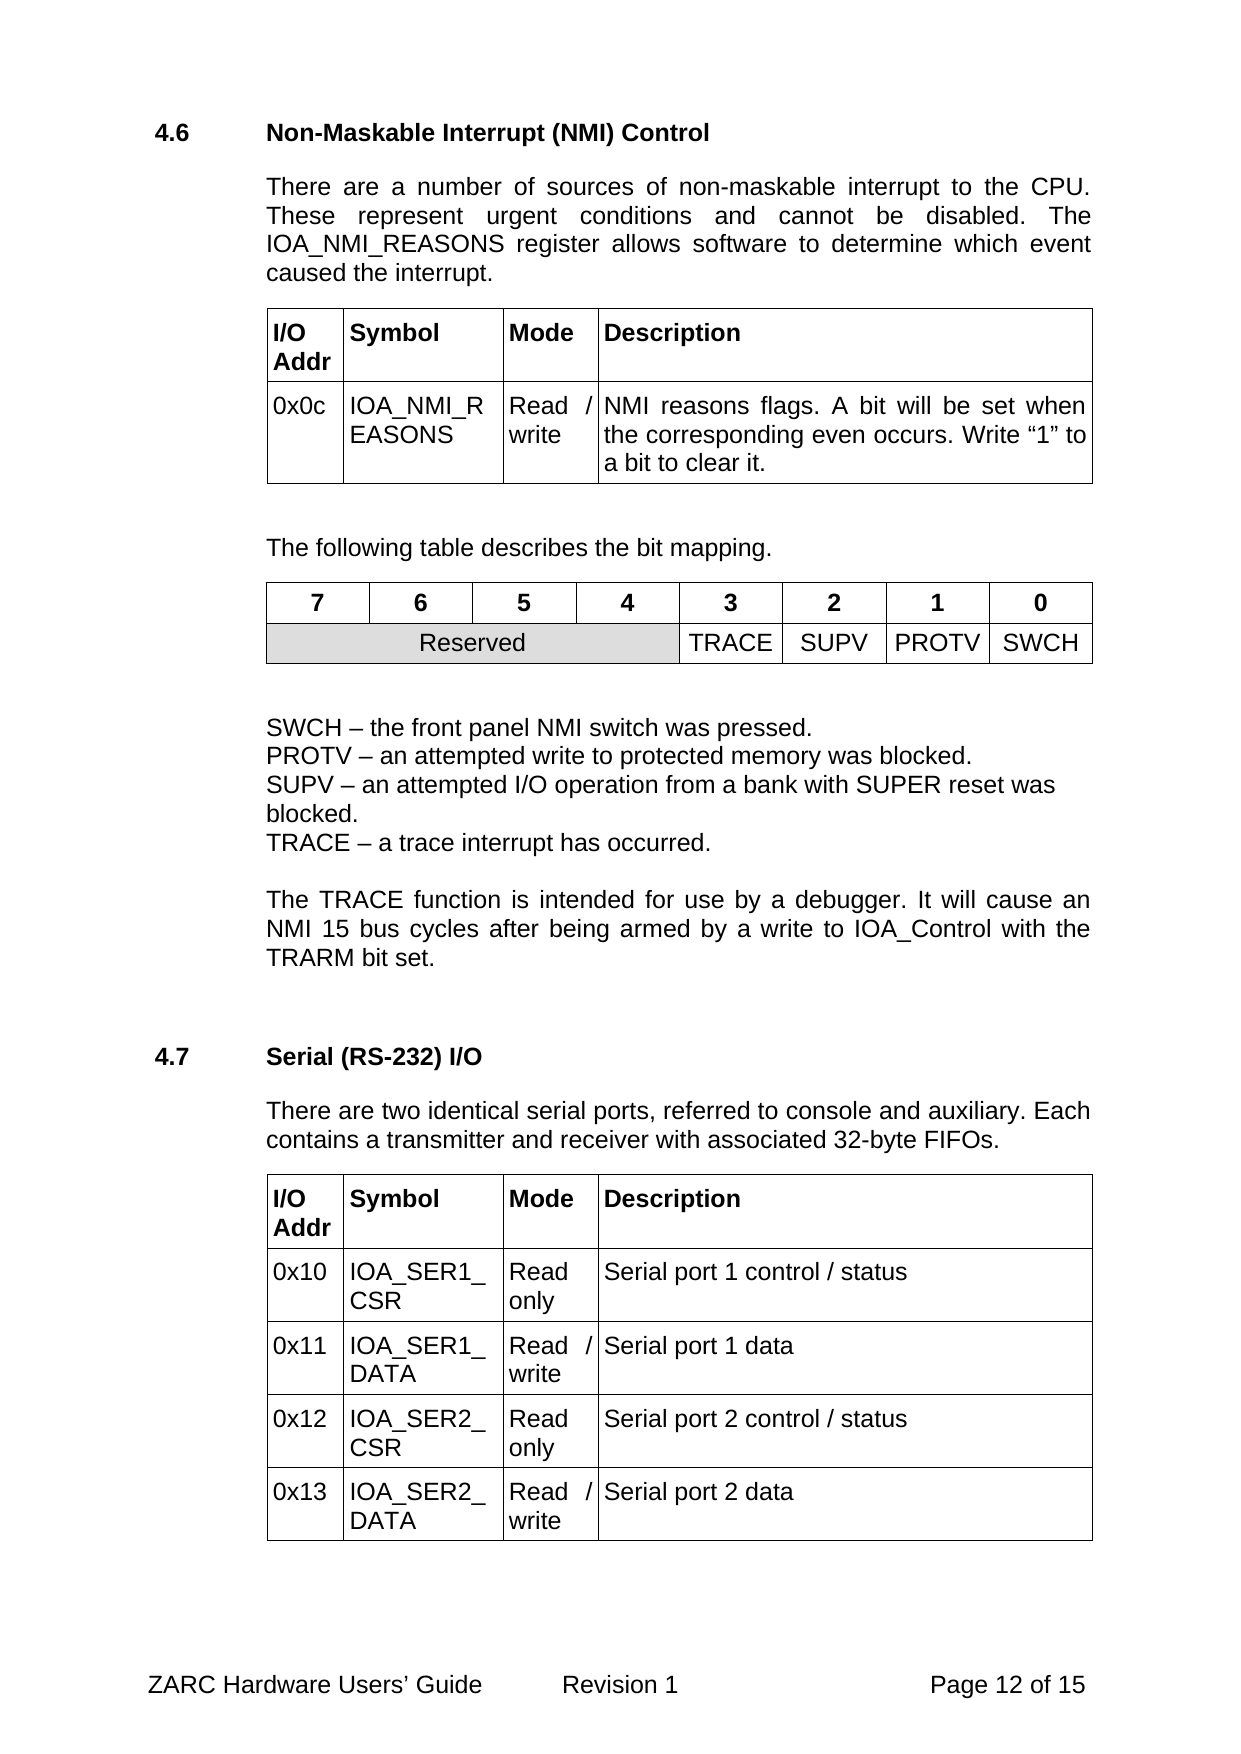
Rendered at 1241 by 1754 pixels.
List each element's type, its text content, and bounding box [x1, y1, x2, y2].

table_cell Serial port 1 control / status [599, 1249, 1092, 1321]
table_cell Read only [504, 1249, 598, 1321]
text The following table describes the bit mapping. [266, 533, 1092, 561]
table_cell IOA_SER1_CSR [344, 1249, 503, 1321]
table_header Symbol [344, 309, 503, 381]
table_header 1 [887, 583, 989, 622]
table_header 7 [267, 583, 369, 622]
table_cell Read only [504, 1395, 598, 1467]
text TRACE – a trace interrupt has occurred. [266, 827, 1092, 856]
table_header 2 [783, 583, 886, 622]
table_header I/O Addr [268, 309, 343, 381]
table_cell IOA_SER2_DATA [344, 1468, 503, 1540]
table_cell 0x0c [268, 382, 343, 483]
table_cell Read / write [504, 1468, 598, 1540]
text The TRACE function is intended for use by a debugger. It will cause an NMI 15 bus cycles after being armed by a write to IOA_Control with the TRARM bit set. [266, 885, 1092, 971]
table_cell IOA_NMI_REASONS [344, 382, 503, 483]
table_header Mode [504, 1175, 598, 1247]
table_cell Serial port 1 data [599, 1322, 1092, 1394]
text SUPV – an attempted I/O operation from a bank with SUPER reset was blocked. [266, 770, 1092, 827]
table_cell 0x12 [268, 1395, 343, 1467]
table_cell SWCH [990, 624, 1092, 663]
table_header I/O Addr [268, 1175, 343, 1247]
text There are two identical serial ports, referred to console and auxiliary. Each contains a transmitter and receiver with associated 32-byte FIFOs. [266, 1096, 1092, 1153]
text PROTV – an attempted write to protected memory was blocked. [266, 741, 1092, 770]
table_header 3 [680, 583, 782, 622]
table_cell 0x11 [268, 1322, 343, 1394]
subtitle Serial (RS-232) I/O [148, 1042, 1092, 1071]
text SWCH – the front panel NMI switch was pressed. [266, 712, 1092, 741]
table_header 5 [473, 583, 576, 622]
table_cell IOA_SER2_CSR [344, 1395, 503, 1467]
table_cell TRACE [680, 624, 782, 663]
text There are a number of sources of non-maskable interrupt to the CPU. These represent urgent conditions and cannot be disabled. The IOA_NMI_REASONS register allows software to determine which event caused the interrupt. [266, 172, 1092, 287]
table_cell SUPV [783, 624, 886, 663]
table_cell Serial port 2 control / status [599, 1395, 1092, 1467]
table_header Description [599, 1175, 1092, 1247]
table_header 4 [577, 583, 679, 622]
table_header Symbol [344, 1175, 503, 1247]
table_cell IOA_SER1_DATA [344, 1322, 503, 1394]
table_cell Read / write [504, 382, 598, 483]
table_cell 0x13 [268, 1468, 343, 1540]
subtitle Non-Maskable Interrupt (NMI) Control [148, 118, 1092, 147]
table_cell PROTV [887, 624, 989, 663]
table_header 0 [990, 583, 1092, 622]
table_header Description [599, 309, 1092, 381]
table_cell 0x10 [268, 1249, 343, 1321]
table_header 6 [370, 583, 472, 622]
table_cell NMI reasons flags. A bit will be set when the corresponding even occurs. Write “1” to a bit to clear it. [599, 382, 1092, 483]
table_header Mode [504, 309, 598, 381]
table_cell Read / write [504, 1322, 598, 1394]
table_cell Reserved [267, 624, 679, 663]
table_cell Serial port 2 data [599, 1468, 1092, 1540]
